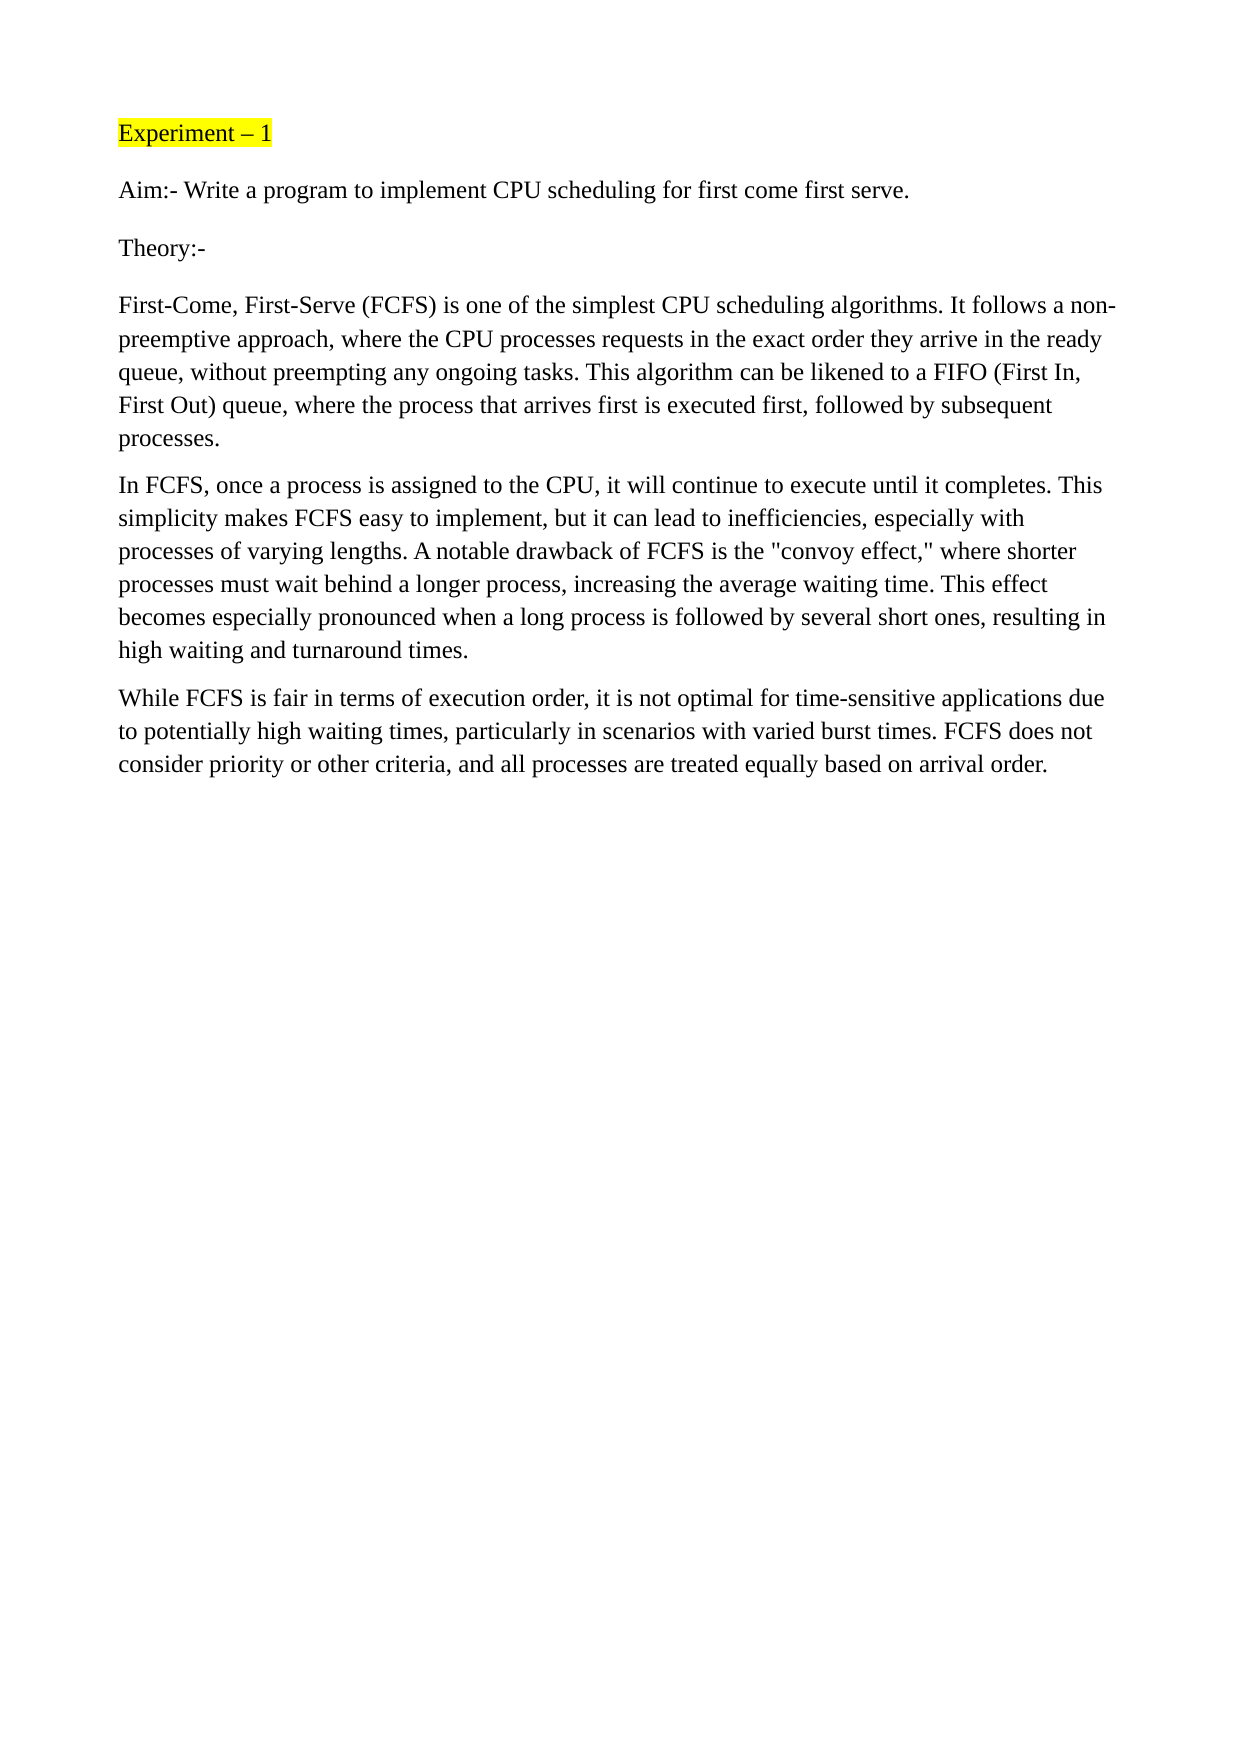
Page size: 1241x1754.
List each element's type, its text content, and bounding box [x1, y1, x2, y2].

text Aim:- Write a program to implement CPU scheduling for first come first serve. [118, 176, 1122, 204]
text Experiment – 1 [118, 118, 1122, 147]
text First-Come, First-Serve (FCFS) is one of the simplest CPU scheduling algorithms. It follows a non-preemptive approach, where the CPU processes requests in the exact order they arrive in the ready queue, without preempting any ongoing tasks. This algorithm can be likened to a FIFO (First In, First Out) queue, where the process that arrives first is executed first, followed by subsequent processes. [118, 291, 1122, 451]
text Theory:- [118, 233, 1122, 262]
text While FCFS is fair in terms of execution order, it is not optimal for time-sensitive applications due to potentially high waiting times, particularly in scenarios with varied burst times. FCFS does not consider priority or other criteria, and all processes are treated equally based on arrival order. [118, 683, 1122, 778]
text In FCFS, once a process is assigned to the CPU, it will continue to execute until it completes. This simplicity makes FCFS easy to implement, but it can lead to inefficiencies, especially with processes of varying lengths. A notable drawback of FCFS is the "convoy effect," where shorter processes must wait behind a longer process, increasing the average waiting time. This effect becomes especially pronounced when a long process is followed by several short ones, resulting in high waiting and turnaround times. [118, 470, 1122, 664]
